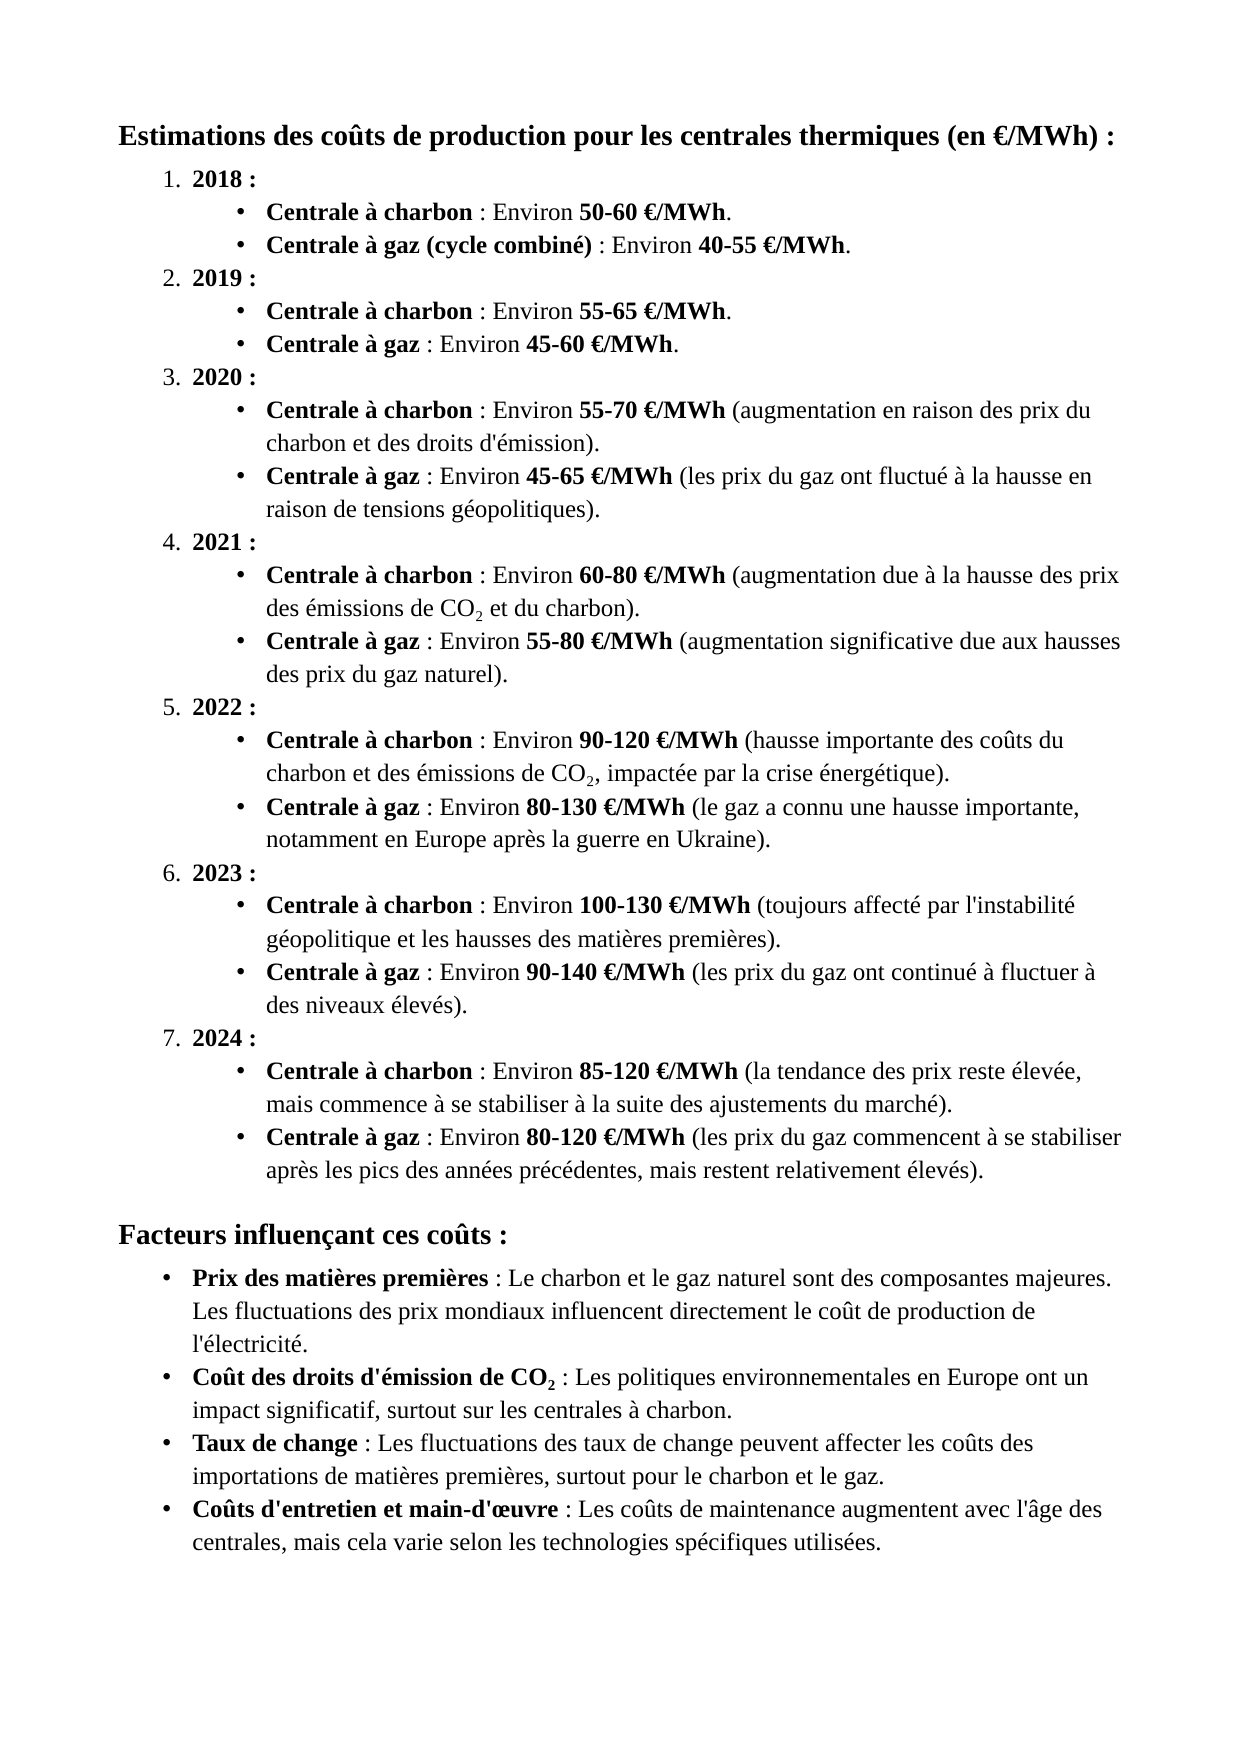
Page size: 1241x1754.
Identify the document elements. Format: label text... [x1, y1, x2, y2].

list 2023 : [162, 858, 1122, 886]
list Centrale à charbon : Environ 100-130 €/MWh (toujours affecté par l'instabilité géopolitique et les hausses des matières premières). [236, 891, 1122, 952]
list Centrale à charbon : Environ 60-80 €/MWh (augmentation due à la hausse des prix des émissions de CO₂ et du charbon). [236, 560, 1122, 622]
list Centrale à gaz : Environ 45-60 €/MWh. [236, 329, 1122, 358]
list Centrale à charbon : Environ 85-120 €/MWh (la tendance des prix reste élevée, mais commence à se stabiliser à la suite des ajustements du marché). [236, 1056, 1122, 1117]
list Centrale à gaz : Environ 80-120 €/MWh (les prix du gaz commencent à se stabiliser après les pics des années précédentes, mais restent relativement élevés). [236, 1122, 1122, 1183]
list Taux de change : Les fluctuations des taux de change peuvent affecter les coûts des importations de matières premières, surtout pour le charbon et le gaz. [162, 1428, 1122, 1490]
list Centrale à charbon : Environ 50-60 €/MWh. [236, 197, 1122, 226]
list 2021 : [162, 527, 1122, 556]
list Centrale à gaz : Environ 55-80 €/MWh (augmentation significative due aux hausses des prix du gaz naturel). [236, 626, 1122, 688]
list 2019 : [162, 263, 1122, 292]
list Centrale à gaz (cycle combiné) : Environ 40-55 €/MWh. [236, 230, 1122, 259]
subtitle Facteurs influençant ces coûts : [118, 1217, 1122, 1251]
list Centrale à charbon : Environ 55-70 €/MWh (augmentation en raison des prix du charbon et des droits d'émission). [236, 395, 1122, 457]
list Centrale à gaz : Environ 80-130 €/MWh (le gaz a connu une hausse importante, notamment en Europe après la guerre en Ukraine). [236, 792, 1122, 853]
list Centrale à charbon : Environ 90-120 €/MWh (hausse importante des coûts du charbon et des émissions de CO₂, impactée par la crise énergétique). [236, 726, 1122, 787]
list Prix des matières premières : Le charbon et le gaz naturel sont des composantes majeures. Les fluctuations des prix mondiaux influencent directement le coût de production de l'électricité. [162, 1263, 1122, 1358]
list Coût des droits d'émission de CO₂ : Les politiques environnementales en Europe ont un impact significatif, surtout sur les centrales à charbon. [162, 1362, 1122, 1424]
subtitle Estimations des coûts de production pour les centrales thermiques (en €/MWh) : [118, 118, 1122, 152]
list 2024 : [162, 1023, 1122, 1051]
list 2020 : [162, 362, 1122, 391]
list 2018 : [162, 164, 1122, 193]
list Centrale à charbon : Environ 55-65 €/MWh. [236, 296, 1122, 325]
list 2022 : [162, 692, 1122, 721]
list Centrale à gaz : Environ 45-65 €/MWh (les prix du gaz ont fluctué à la hausse en raison de tensions géopolitiques). [236, 461, 1122, 523]
list Centrale à gaz : Environ 90-140 €/MWh (les prix du gaz ont continué à fluctuer à des niveaux élevés). [236, 957, 1122, 1018]
list Coûts d'entretien et main-d'œuvre : Les coûts de maintenance augmentent avec l'âge des centrales, mais cela varie selon les technologies spécifiques utilisées. [162, 1494, 1122, 1556]
